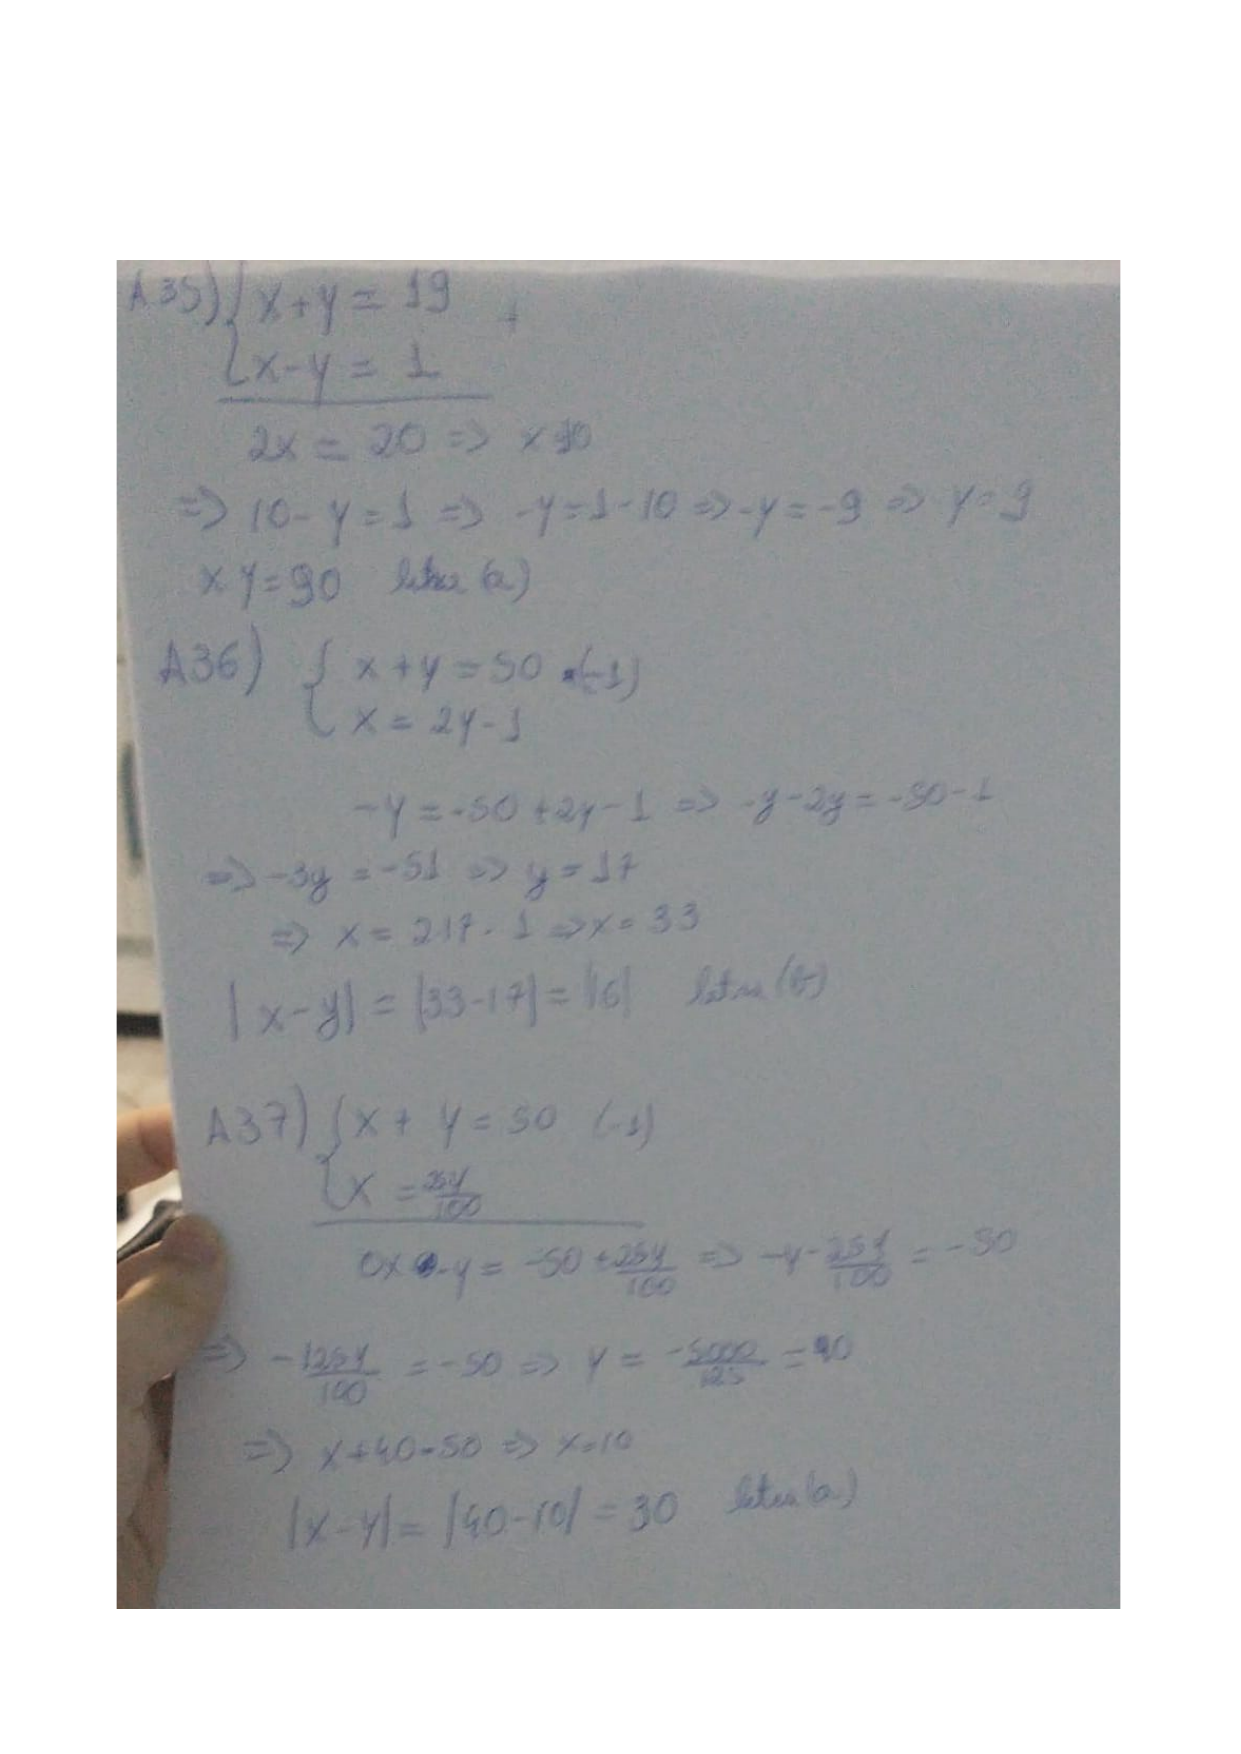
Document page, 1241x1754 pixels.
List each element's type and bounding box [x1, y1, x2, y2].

picture [116, 260, 1121, 1609]
